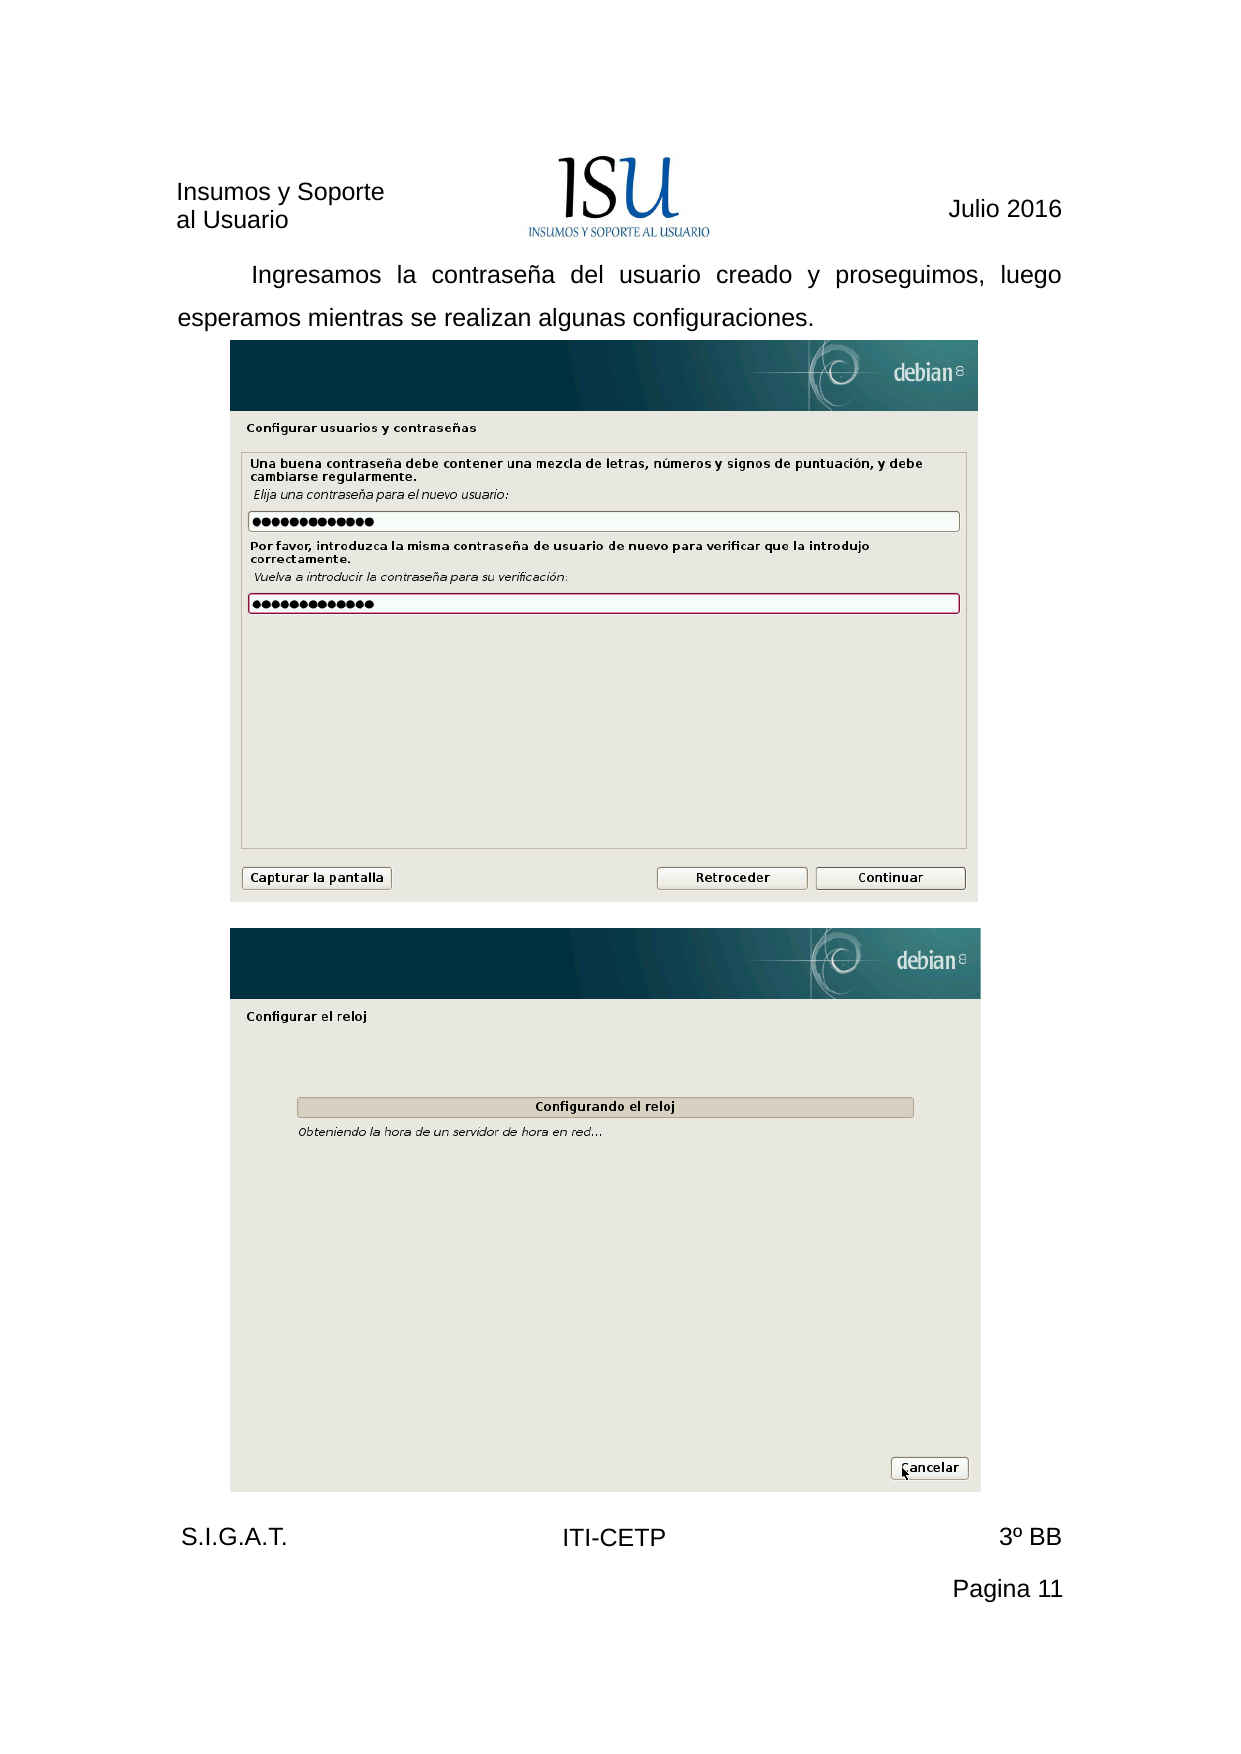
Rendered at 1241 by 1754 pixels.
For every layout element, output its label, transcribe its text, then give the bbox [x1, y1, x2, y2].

picture [517, 138, 723, 252]
text Ingresamos la contraseña del usuario creado y proseguimos, luego esperamos mientras se realizan algunas configuraciones. [177, 260, 1063, 332]
picture [230, 928, 981, 1492]
picture [230, 340, 978, 902]
